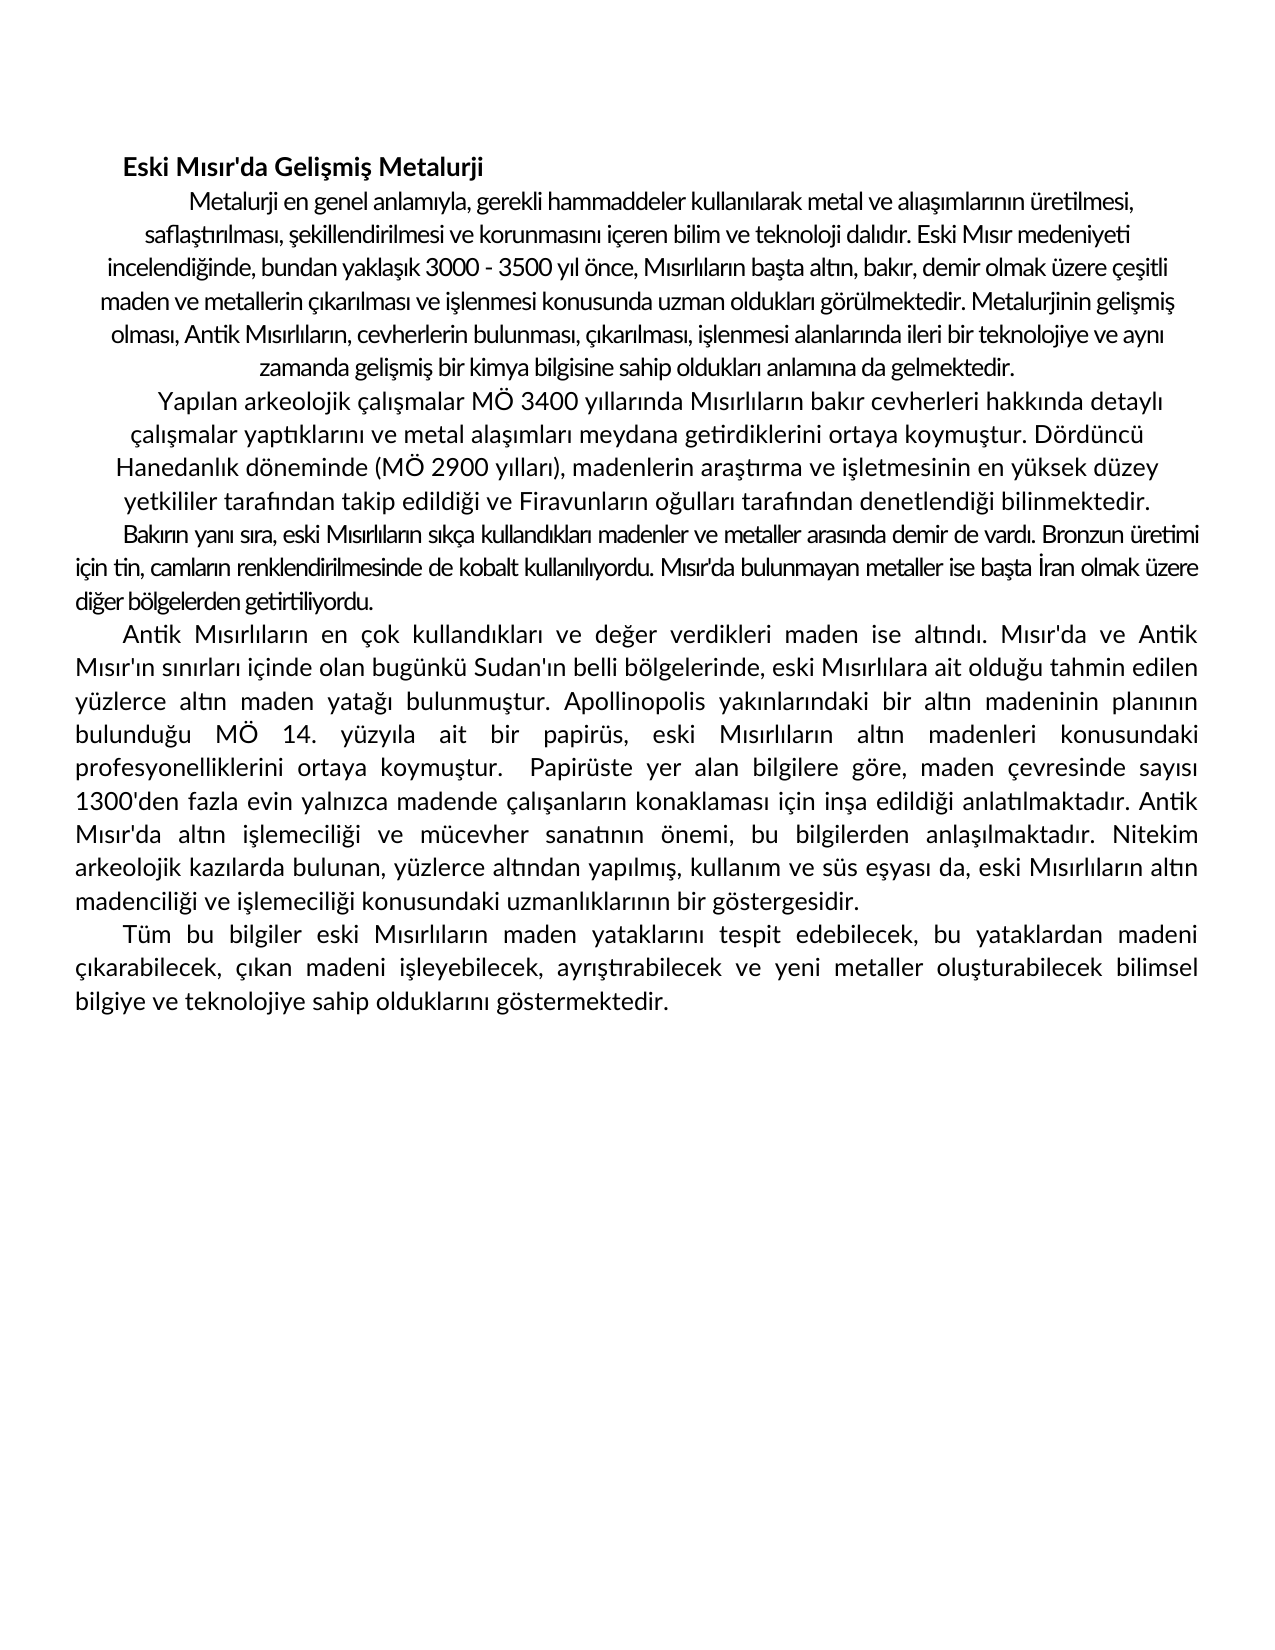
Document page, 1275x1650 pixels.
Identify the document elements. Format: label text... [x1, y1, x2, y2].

text Metalurji en genel anlamıyla, gerekli hammaddeler kullanılarak metal ve alıaşımlarının üretilmesi, saflaştırılması, şekillendirilmesi ve korunmasını içeren bilim ve teknoloji dalıdır. Eski Mısır medeniyeti incelendiğinde, bundan yaklaşık 3000 - 3500 yıl önce, Mısırlıların başta altın, bakır, demir olmak üzere çeşitli maden ve metallerin çıkarılması ve işlenmesi konusunda uzman oldukları görülmektedir. Metalurjinin gelişmiş olması, Antik Mısırlıların, cevherlerin bulunması, çıkarılması, işlenmesi alanlarında ileri bir teknolojiye ve aynı zamanda gelişmiş bir kimya bilgisine sahip oldukları anlamına da gelmektedir. [75, 183, 1200, 383]
text Antik Mısırlıların en çok kullandıkları ve değer verdikleri maden ise altındı. Mısır'da ve Antik Mısır'ın sınırları içinde olan bugünkü Sudan'ın belli bölgelerinde, eski Mısırlılara ait olduğu tahmin edilen yüzlerce altın maden yatağı bulunmuştur. Apollinopolis yakınlarındaki bir altın madeninin planının bulunduğu MÖ 14. yüzyıla ait bir papirüs, eski Mısırlıların altın madenleri konusundaki profesyonelliklerini ortaya koymuştur. Papirüste yer alan bilgilere göre, maden çevresinde sayısı 1300'den fazla evin yalnızca madende çalışanların konaklaması için inşa edildiği anlatılmaktadır. Antik Mısır'da altın işlemeciliği ve mücevher sanatının önemi, bu bilgilerden anlaşılmaktadır. Nitekim arkeolojik kazılarda bulunan, yüzlerce altından yapılmış, kullanım ve süs eşyası da, eski Mısırlıların altın madenciliği ve işlemeciliği konusundaki uzmanlıklarının bir göstergesidir. [75, 617, 1200, 917]
text Tüm bu bilgiler eski Mısırlıların maden yataklarını tespit edebilecek, bu yataklardan madeni çıkarabilecek, çıkan madeni işleyebilecek, ayrıştırabilecek ve yeni metaller oluşturabilecek bilimsel bilgiye ve teknolojiye sahip olduklarını göstermektedir. [75, 917, 1200, 1017]
text Eski Mısır'da Gelişmiş Metalurji [75, 150, 1200, 183]
text Bakırın yanı sıra, eski Mısırlıların sıkça kullandıkları madenler ve metaller arasında demir de vardı. Bronzun üretimi için tin, camların renklendirilmesinde de kobalt kullanılıyordu. Mısır'da bulunmayan metaller ise başta İran olmak üzere diğer bölgelerden getirtiliyordu. [75, 517, 1200, 617]
text Yapılan arkeolojik çalışmalar MÖ 3400 yıllarında Mısırlıların bakır cevherleri hakkında detaylı çalışmalar yaptıklarını ve metal alaşımları meydana getirdiklerini ortaya koymuştur. Dördüncü Hanedanlık döneminde (MÖ 2900 yılları), madenlerin araştırma ve işletmesinin en yüksek düzey yetkililer tarafından takip edildiği ve Firavunların oğulları tarafından denetlendiği bilinmektedir. [75, 383, 1200, 517]
